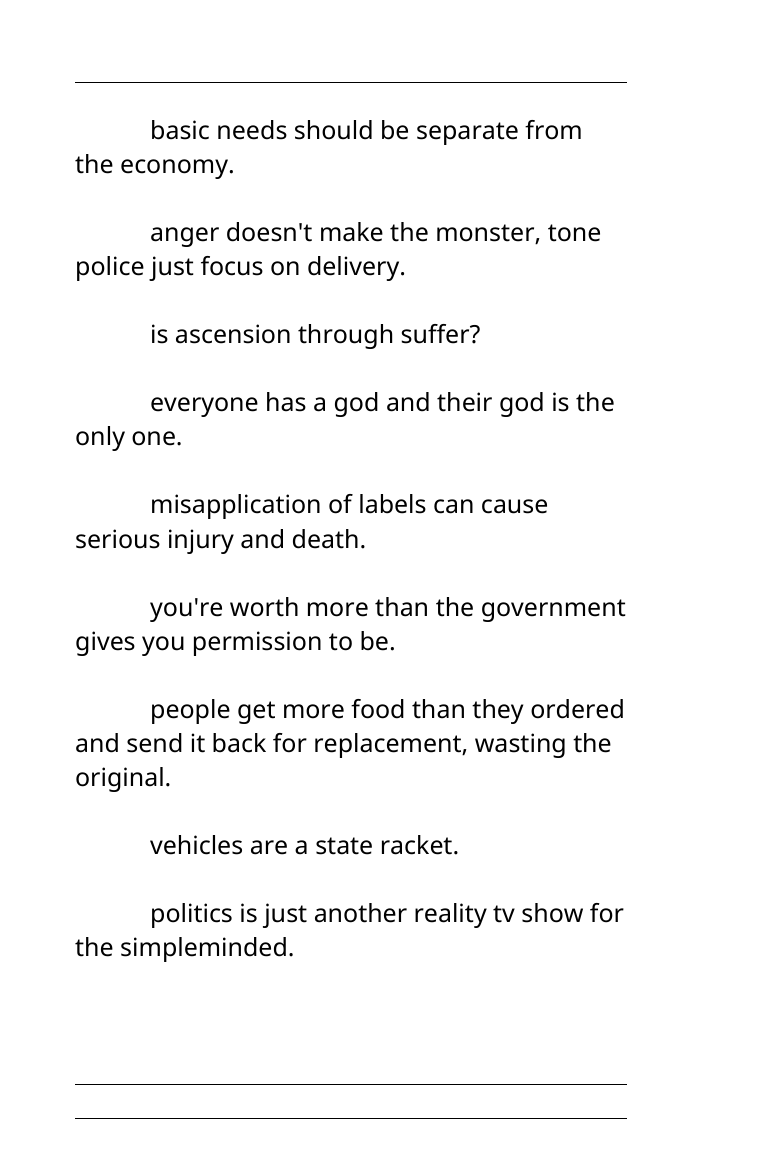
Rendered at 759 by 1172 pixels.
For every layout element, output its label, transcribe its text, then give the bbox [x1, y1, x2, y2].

text everyone has a god and their god is the only one. [75, 385, 627, 453]
text basic needs should be separate from the economy. [75, 112, 627, 181]
text people get more food than they ordered and send it back for replacement, wasting the original. [75, 692, 627, 794]
text vehicles are a state racket. [75, 828, 627, 862]
text is ascension through suffer? [75, 317, 627, 351]
text misapplication of labels can cause serious injury and death. [75, 487, 627, 555]
text politics is just another reality tv show for the simpleminded. [75, 896, 627, 964]
text you're worth more than the government gives you permission to be. [75, 589, 627, 657]
text anger doesn't make the monster, tone police just focus on delivery. [75, 215, 627, 283]
